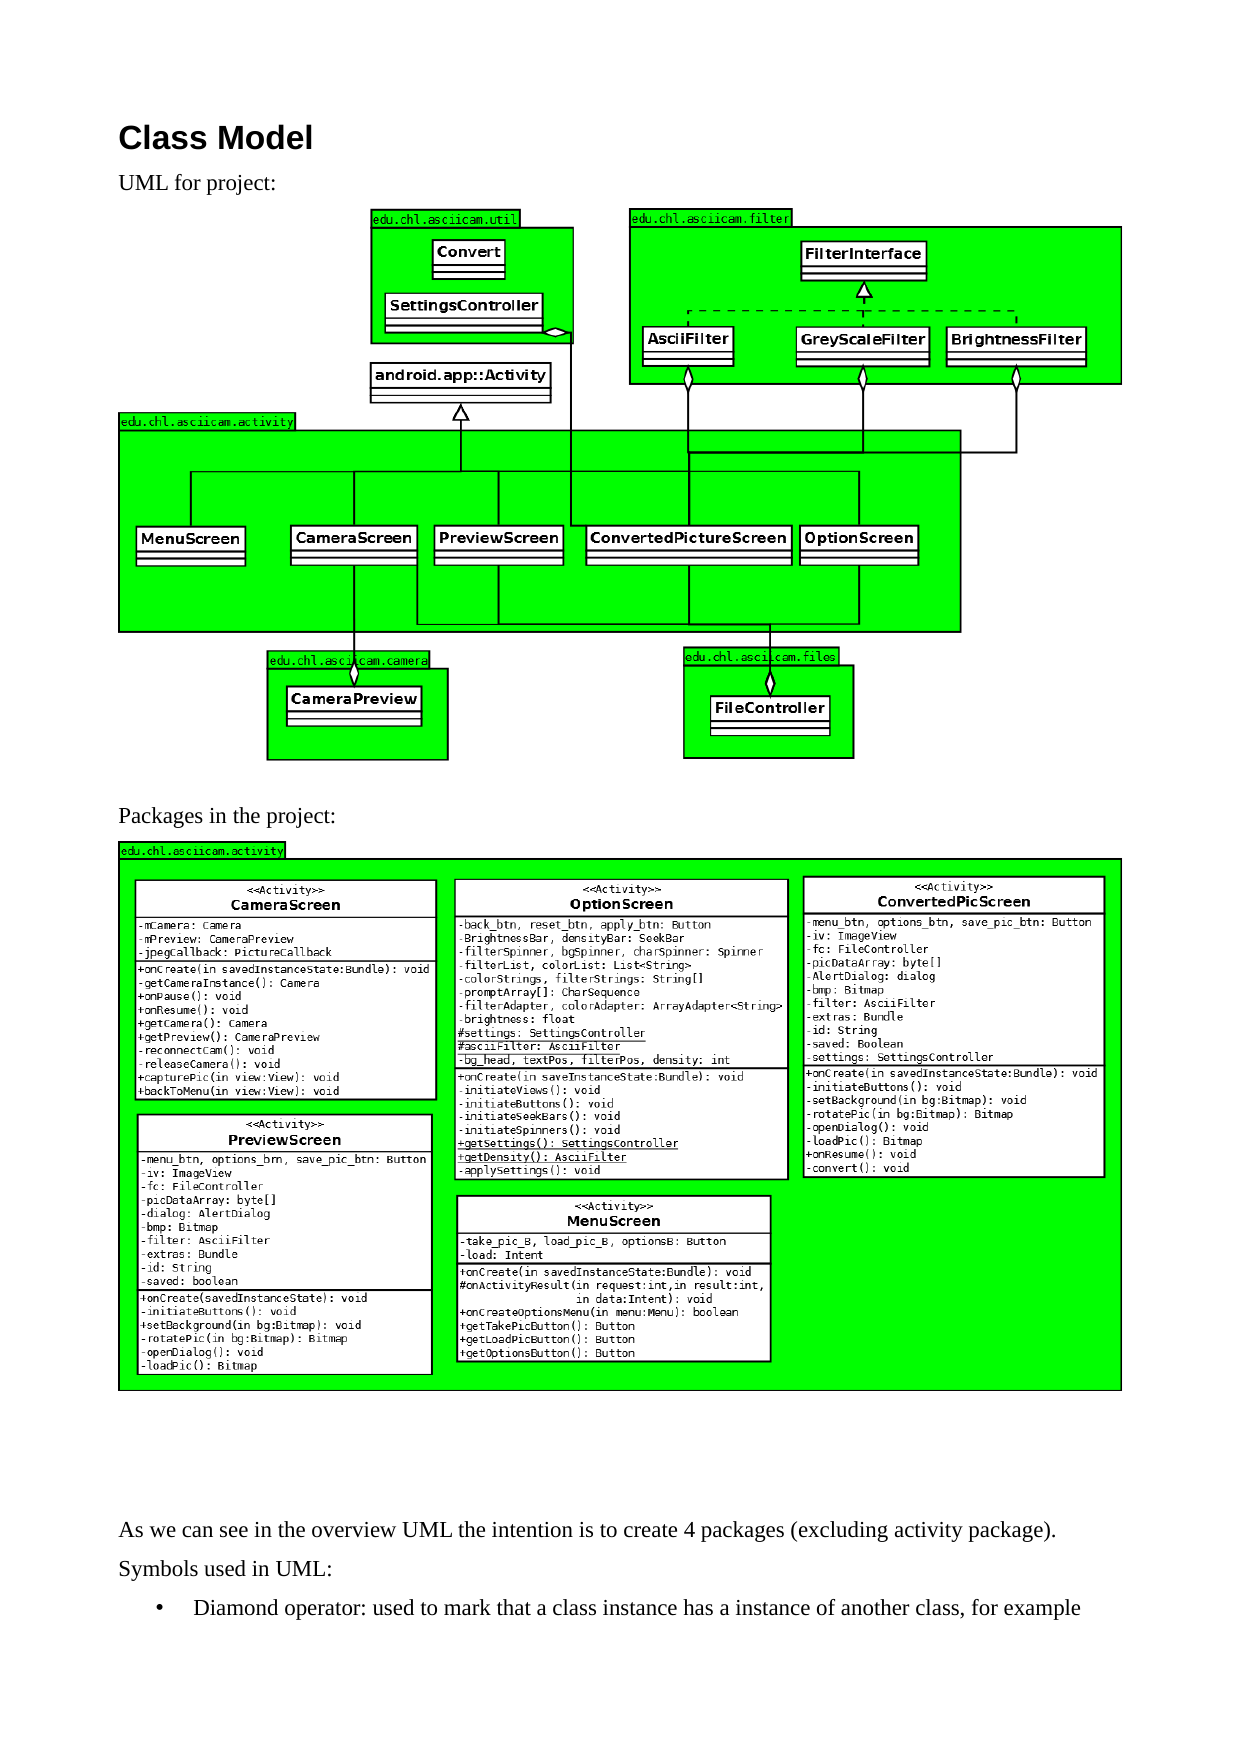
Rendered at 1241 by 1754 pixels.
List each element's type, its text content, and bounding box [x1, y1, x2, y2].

text As we can see in the overview UML the intention is to create 4 packages (excluding activity package). [118, 1514, 1122, 1543]
text Symbols used in UML: [118, 1555, 1122, 1582]
text UML for project: [118, 169, 1122, 196]
text Packages in the project: [118, 802, 1122, 829]
subtitle Class Model [118, 118, 1122, 157]
picture [118, 208, 1123, 761]
list Diamond operator: used to mark that a class instance has a instance of another class, for example [156, 1594, 1122, 1621]
picture [118, 841, 1123, 1391]
